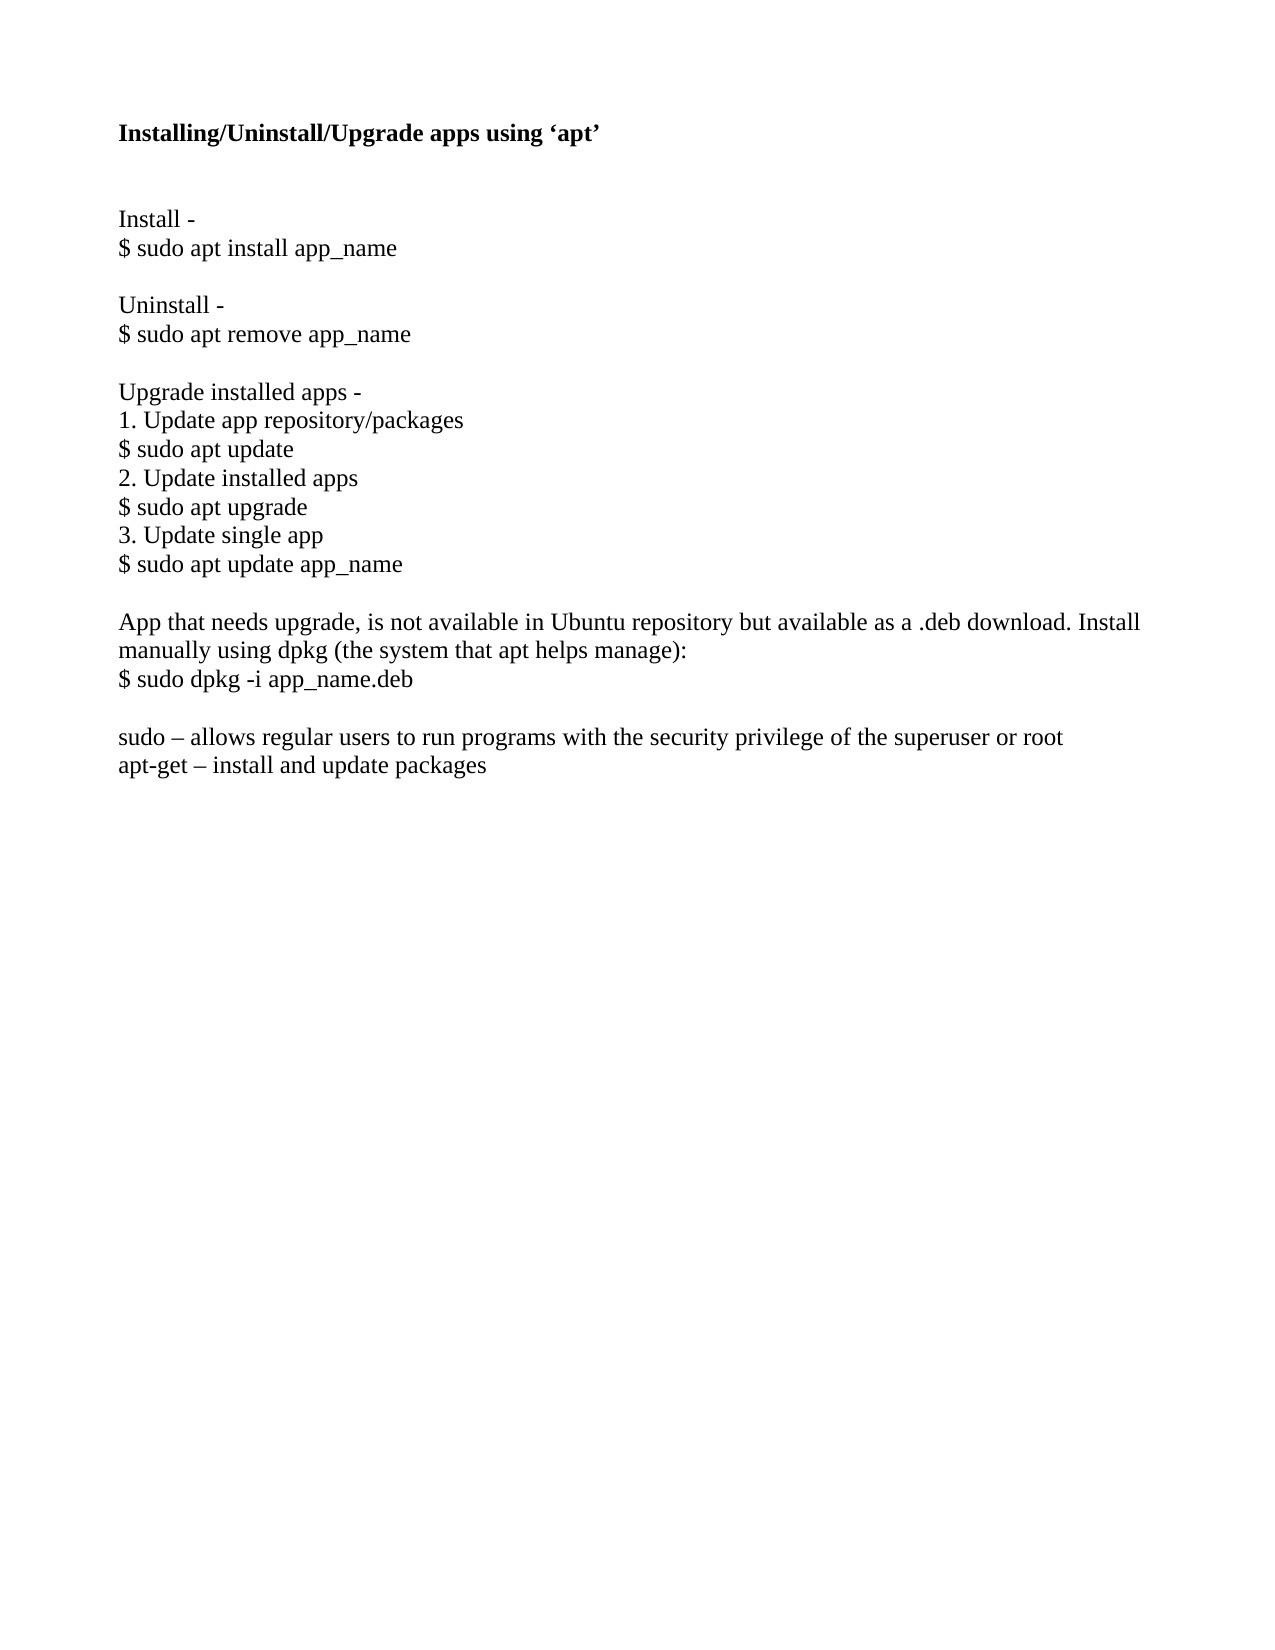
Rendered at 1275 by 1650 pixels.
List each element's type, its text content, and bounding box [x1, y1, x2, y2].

text sudo – allows regular users to run programs with the security privilege of the superuser or root [118, 722, 1157, 751]
text App that needs upgrade, is not available in Ubuntu repository but available as a .deb download. Install manually using dpkg (the system that apt helps manage): [118, 607, 1157, 664]
text $ sudo apt update [118, 434, 1157, 463]
text 2. Update installed apps [118, 463, 1157, 492]
text Upgrade installed apps - [118, 377, 1157, 406]
text apt-get – install and update packages [118, 751, 1157, 779]
text Install - [118, 204, 1157, 233]
text $ sudo apt remove app_name [118, 319, 1157, 348]
text Installing/Uninstall/Upgrade apps using ‘apt’ [118, 118, 1157, 147]
text $ sudo apt update app_name [118, 549, 1157, 578]
text $ sudo apt install app_name [118, 233, 1157, 262]
text $ sudo dpkg -i app_name.deb [118, 664, 1157, 693]
text $ sudo apt upgrade [118, 492, 1157, 521]
text Uninstall - [118, 291, 1157, 319]
text 1. Update app repository/packages [118, 406, 1157, 434]
text 3. Update single app [118, 521, 1157, 549]
